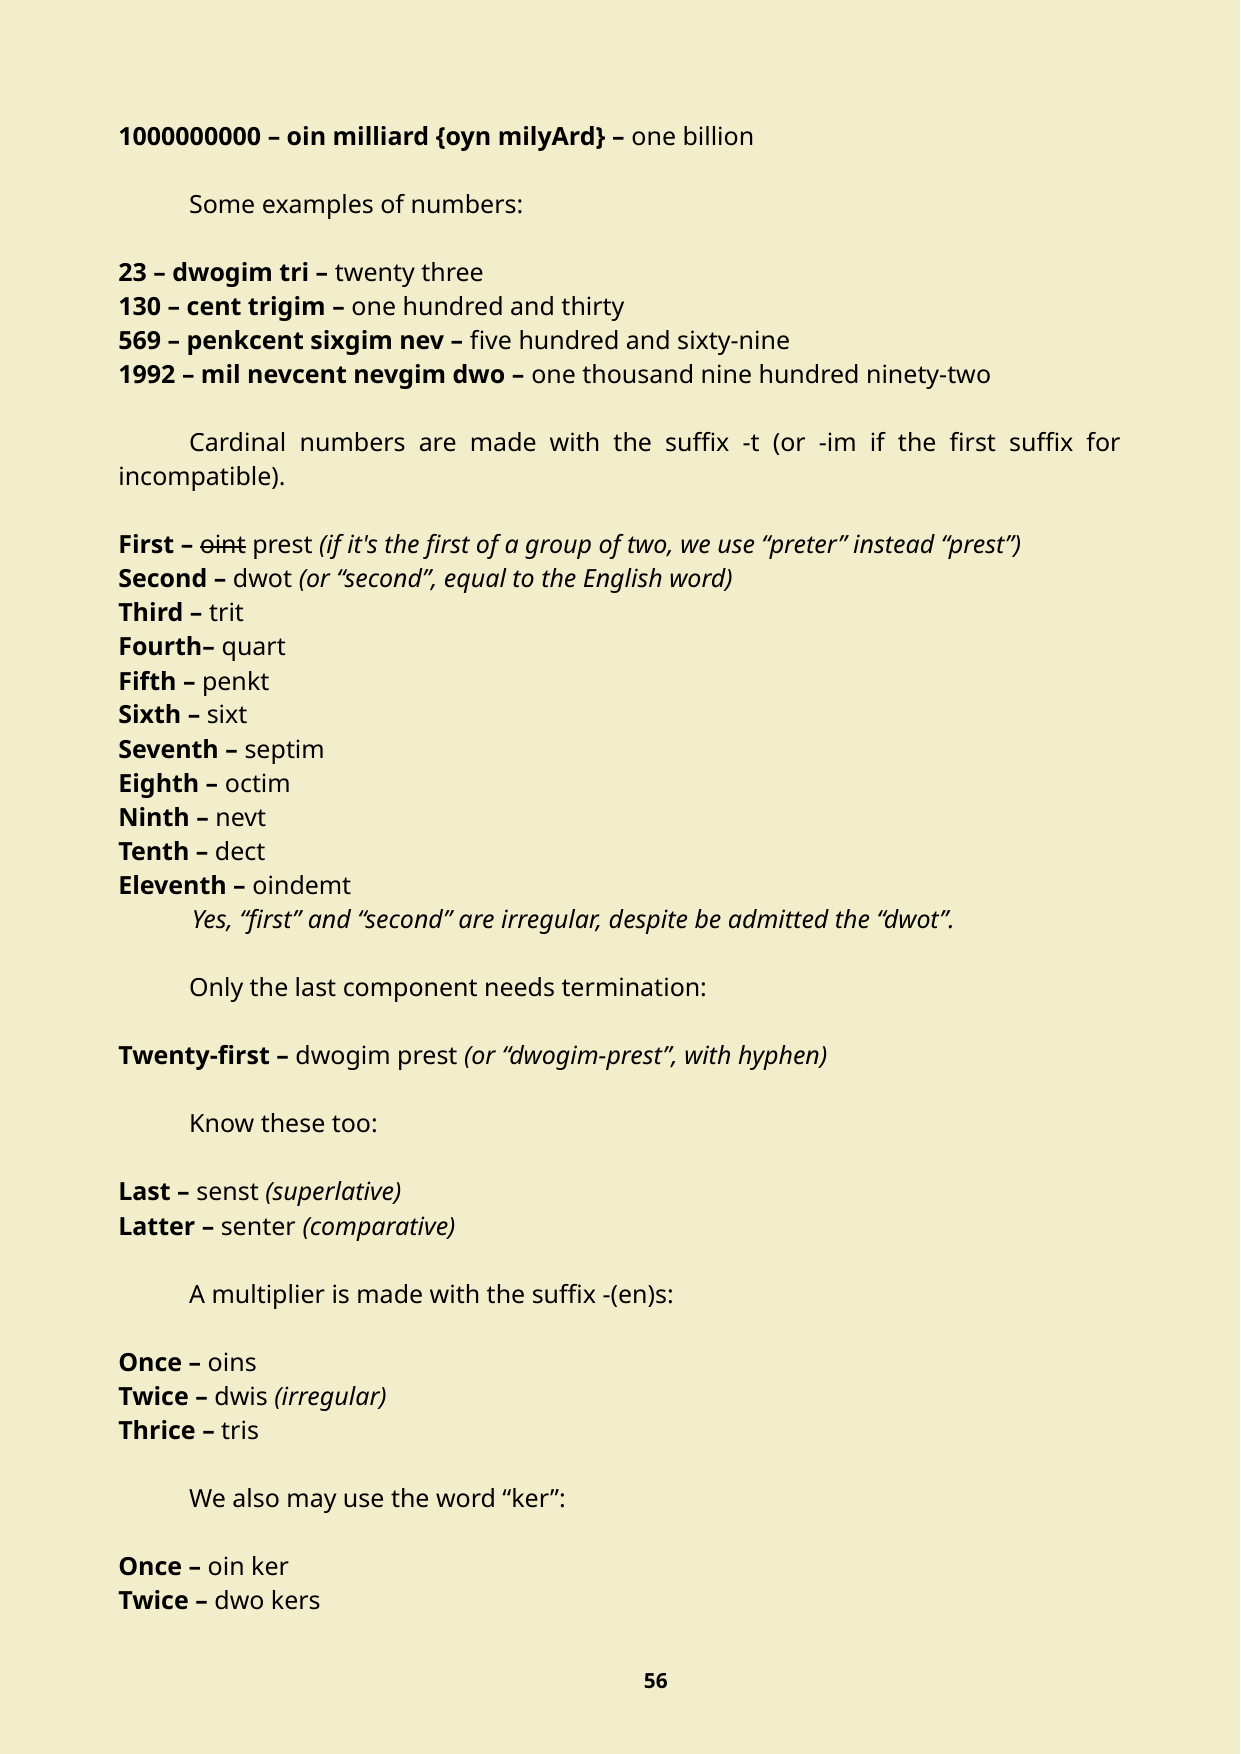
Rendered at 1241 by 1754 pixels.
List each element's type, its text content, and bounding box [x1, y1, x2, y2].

text 569 – penkcent sixgim nev – five hundred and sixty-nine [118, 322, 1122, 357]
text A multiplier is made with the suffix -(en)s: [118, 1276, 1122, 1310]
text Once – oins [118, 1344, 1122, 1378]
text 23 – dwogim tri – twenty three [118, 254, 1122, 288]
text Twice – dwo kers [118, 1583, 1122, 1617]
text Twice – dwis (irregular) [118, 1378, 1122, 1412]
text Tenth – dect [118, 833, 1122, 867]
text Ninth – nevt [118, 799, 1122, 833]
text Latter – senter (comparative) [118, 1208, 1122, 1242]
text 1000000000 – oin milliard {oyn milyArd} – one billion [118, 118, 1122, 152]
text Eighth – octim [118, 765, 1122, 799]
text 130 – cent trigim – one hundred and thirty [118, 288, 1122, 322]
text Fifth – penkt [118, 663, 1122, 697]
text We also may use the word “ker”: [118, 1481, 1122, 1515]
text 1992 – mil nevcent nevgim dwo – one thousand nine hundred ninety-two [118, 357, 1122, 391]
text Yes, “first” and “second” are irregular, despite be admitted the “dwot”. [192, 902, 1122, 936]
text Cardinal numbers are made with the suffix -t (or -im if the first suffix for incompatible). [118, 425, 1122, 493]
text Know these too: [118, 1106, 1122, 1140]
text Once – oin ker [118, 1549, 1122, 1583]
text Sixth – sixt [118, 697, 1122, 731]
text First – oint prest (if it's the first of a group of two, we use “preter” instead “prest”) [118, 527, 1122, 561]
text Some examples of numbers: [118, 186, 1122, 220]
text Fourth– quart [118, 629, 1122, 663]
text Thrice – tris [118, 1412, 1122, 1447]
text Second – dwot (or “second”, equal to the English word) [118, 561, 1122, 595]
text Eleventh – oindemt [118, 867, 1122, 902]
text Seventh – septim [118, 731, 1122, 765]
text Only the last component needs termination: [118, 970, 1122, 1004]
text Third – trit [118, 595, 1122, 629]
text Last – senst (superlative) [118, 1174, 1122, 1208]
text Twenty-first – dwogim prest (or “dwogim-prest”, with hyphen) [118, 1038, 1122, 1072]
